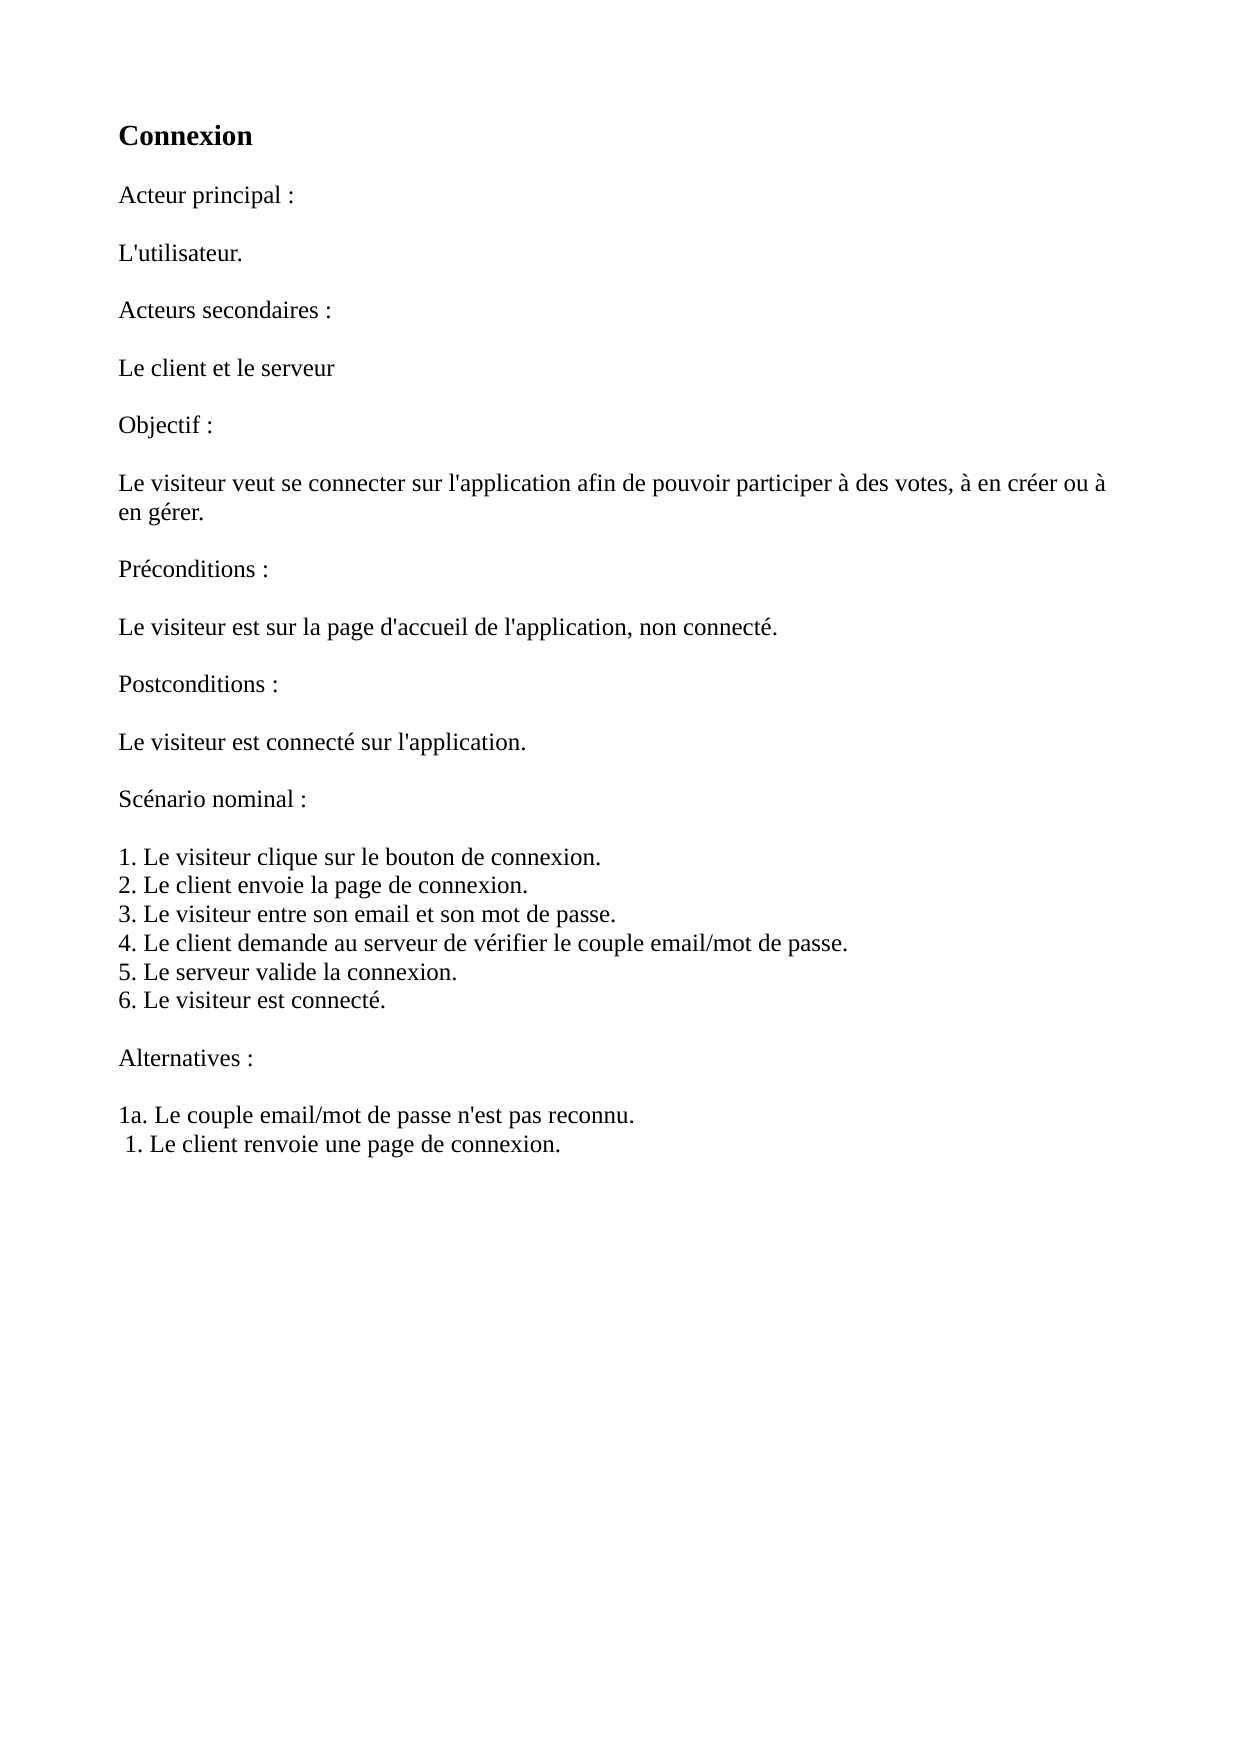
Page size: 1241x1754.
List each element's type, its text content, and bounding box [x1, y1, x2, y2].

text 1. Le visiteur clique sur le bouton de connexion. [118, 842, 1122, 870]
text 1. Le client renvoie une page de connexion. [118, 1129, 1122, 1158]
text 6. Le visiteur est connecté. [118, 985, 1122, 1014]
text Le visiteur est connecté sur l'application. [118, 727, 1122, 755]
text 4. Le client demande au serveur de vérifier le couple email/mot de passe. [118, 928, 1122, 957]
text Objectif : [118, 410, 1122, 439]
text Acteur principal : [118, 180, 1122, 209]
text L'utilisateur. [118, 238, 1122, 267]
text 5. Le serveur valide la connexion. [118, 957, 1122, 985]
text Alternatives : [118, 1043, 1122, 1072]
text Acteurs secondaires : [118, 295, 1122, 324]
text Scénario nominal : [118, 784, 1122, 813]
text Le visiteur est sur la page d'accueil de l'application, non connecté. [118, 612, 1122, 640]
text Le client et le serveur [118, 353, 1122, 382]
text 3. Le visiteur entre son email et son mot de passe. [118, 899, 1122, 928]
text Préconditions : [118, 554, 1122, 583]
text 1a. Le couple email/mot de passe n'est pas reconnu. [118, 1100, 1122, 1129]
text Le visiteur veut se connecter sur l'application afin de pouvoir participer à des votes, à en créer ou à en gérer. [118, 468, 1122, 525]
text Connexion [118, 118, 1122, 152]
text 2. Le client envoie la page de connexion. [118, 870, 1122, 899]
text Postconditions : [118, 669, 1122, 698]
